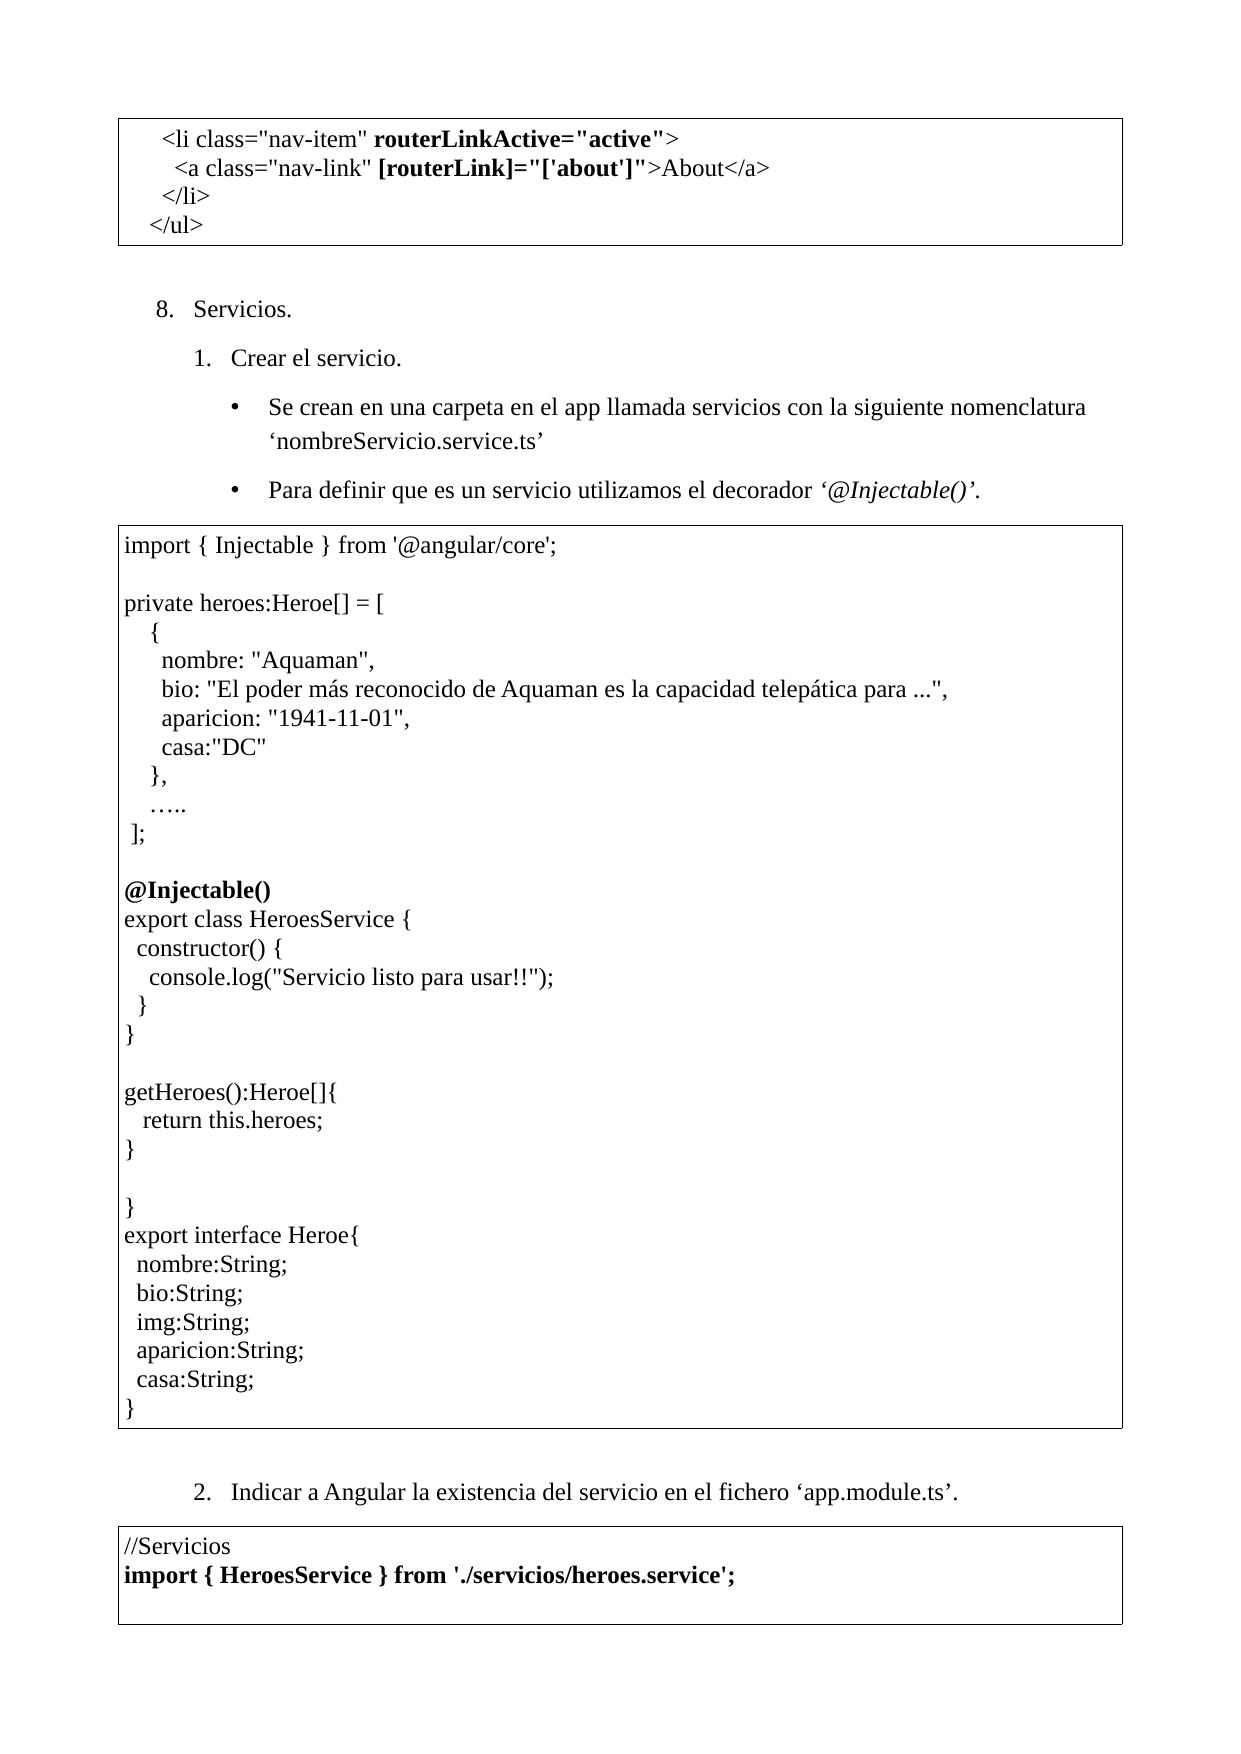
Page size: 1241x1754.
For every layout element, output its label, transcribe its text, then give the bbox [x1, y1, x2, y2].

table_header <li class="nav-item" routerLinkActive="active"> <a class="nav-link" [routerLink]="['about']">About</a> </li> </ul> [119, 119, 1122, 245]
table_header //Servicios import { HeroesService } from './servicios/heroes.service'; [119, 1527, 1122, 1623]
list Servicios. [156, 294, 1122, 323]
list Crear el servicio. [193, 343, 1122, 372]
list Para definir que es un servicio utilizamos el decorador ‘@Injectable()’. [231, 476, 1122, 504]
list Se crean en una carpeta en el app llamada servicios con la siguiente nomenclatura ‘nombreServicio.service.ts’ [231, 392, 1122, 455]
table_header import { Injectable } from '@angular/core'; private heroes:Heroe[] = [ { nombre: "Aquaman", bio: "El poder más reconocido de Aquaman es la capacidad telepática para ...", aparicion: "1941-11-01", casa:"DC" }, ….. ]; @Injectable() export class HeroesService { constructor() { console.log("Servicio listo para usar!!"); } } getHeroes():Heroe[]{ return this.heroes; } } export interface Heroe{ nombre:String; bio:String; img:String; aparicion:String; casa:String; } [119, 526, 1122, 1427]
list Indicar a Angular la existencia del servicio en el fichero ‘app.module.ts’. [193, 1477, 1122, 1505]
